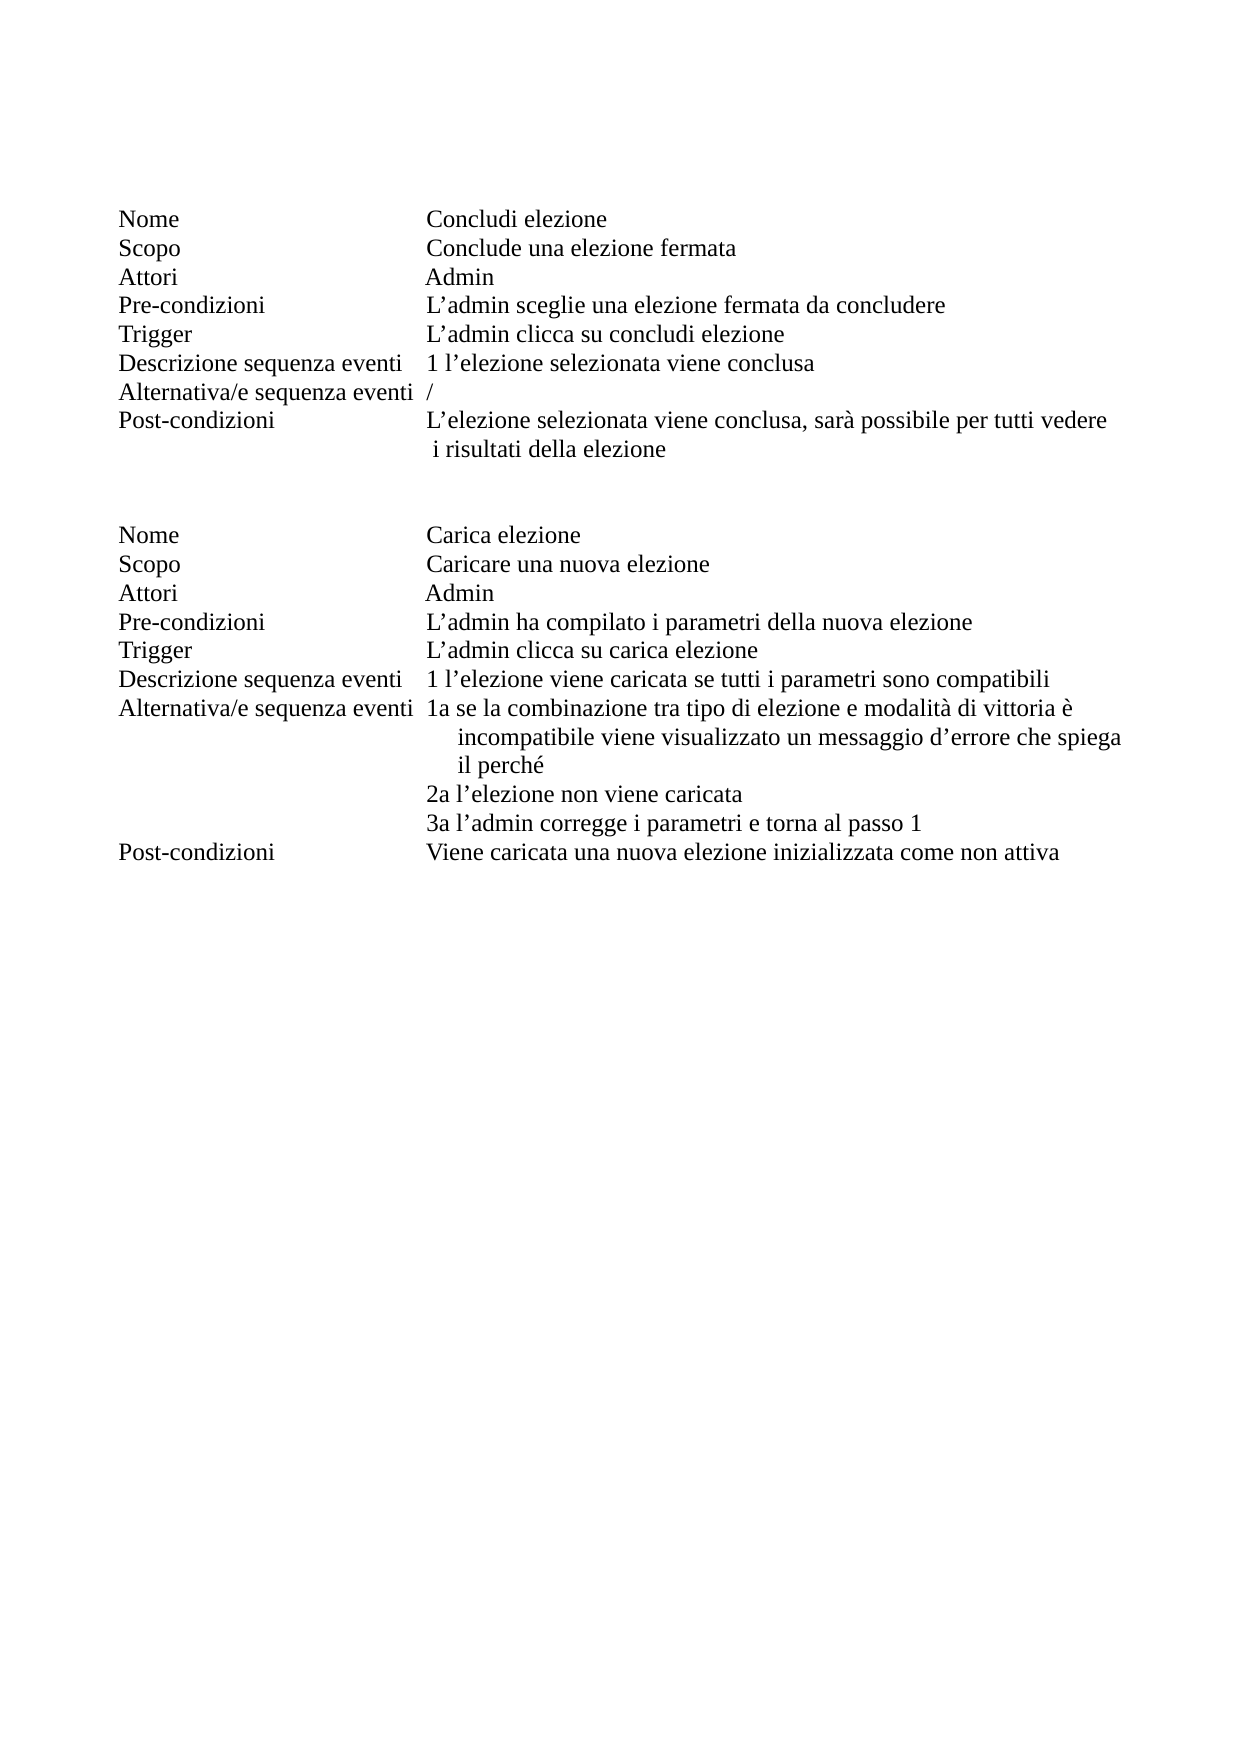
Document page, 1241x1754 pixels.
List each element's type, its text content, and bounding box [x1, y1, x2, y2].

table_cell / [420, 377, 1123, 406]
table_header Carica elezione [420, 521, 1123, 549]
table_cell Post-condizioni [118, 837, 420, 866]
table_cell L’elezione selezionata viene conclusa, sarà possibile per tutti vedere i risultati della elezione [420, 406, 1123, 463]
table_cell Pre-condizioni [118, 607, 420, 636]
table_cell L’admin clicca su carica elezione [420, 636, 1123, 664]
table_cell Alternativa/e sequenza eventi [118, 377, 420, 406]
table_cell Viene caricata una nuova elezione inizializzata come non attiva [420, 837, 1123, 866]
table_cell Trigger [118, 319, 420, 348]
table_cell Descrizione sequenza eventi [118, 348, 420, 377]
table_cell Scopo [118, 233, 420, 262]
table_cell L’admin ha compilato i parametri della nuova elezione [420, 607, 1123, 636]
table_cell Pre-condizioni [118, 291, 420, 319]
table_cell 1 l’elezione viene caricata se tutti i parametri sono compatibili [420, 664, 1123, 693]
table_cell 1 l’elezione selezionata viene conclusa [420, 348, 1123, 377]
table_header Nome [118, 204, 420, 233]
table_cell Trigger [118, 636, 420, 664]
table_cell Caricare una nuova elezione [420, 549, 1123, 578]
table_cell Scopo [118, 549, 420, 578]
table_cell Alternativa/e sequenza eventi [118, 693, 420, 837]
table_cell Post-condizioni [118, 406, 420, 463]
table_header Nome [118, 521, 420, 549]
table_cell L’admin clicca su concludi elezione [420, 319, 1123, 348]
table_cell Conclude una elezione fermata [420, 233, 1123, 262]
table_header Concludi elezione [420, 204, 1123, 233]
table_cell Admin [420, 262, 1123, 291]
table_cell L’admin sceglie una elezione fermata da concludere [420, 291, 1123, 319]
table_cell Attori [118, 262, 420, 291]
table_cell 1a se la combinazione tra tipo di elezione e modalità di vittoria è incompatibile viene visualizzato un messaggio d’errore che spiega il perché 2a l’elezione non viene caricata 3a l’admin corregge i parametri e torna al passo 1 [420, 693, 1123, 837]
table_cell Attori [118, 578, 420, 607]
table_cell Admin [420, 578, 1123, 607]
table_cell Descrizione sequenza eventi [118, 664, 420, 693]
